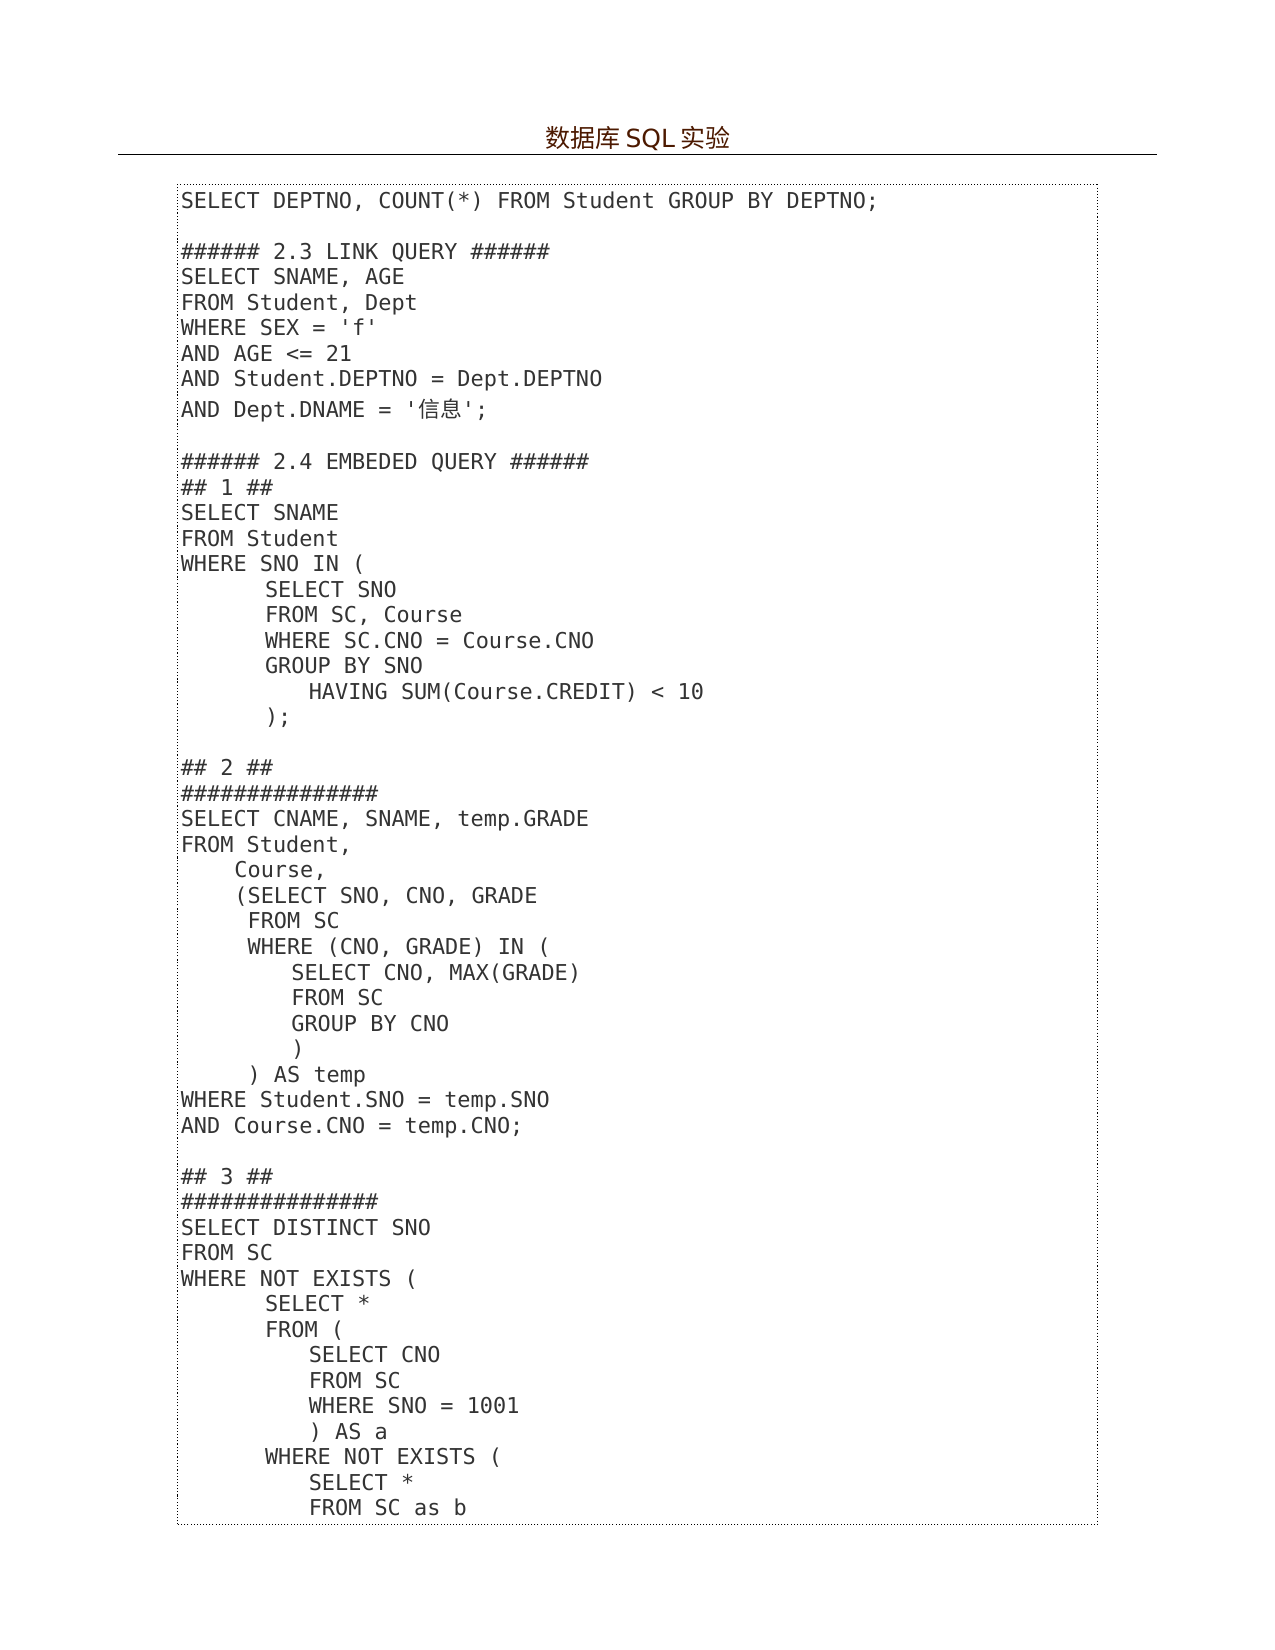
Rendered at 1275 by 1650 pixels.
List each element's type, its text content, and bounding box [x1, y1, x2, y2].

text ) AS a [177, 1416, 1098, 1441]
text FROM SC, Course [177, 599, 1098, 624]
text FROM SC [177, 982, 1098, 1007]
text Course, [177, 854, 1098, 879]
text WHERE (CNO, GRADE) IN ( [177, 931, 1098, 956]
text SELECT * [177, 1288, 1098, 1313]
text HAVING SUM(Course.CREDIT) < 10 [177, 675, 1098, 701]
text WHERE NOT EXISTS ( [177, 1441, 1098, 1467]
text (SELECT SNO, CNO, GRADE [177, 879, 1098, 905]
text SELECT DISTINCT SNO [177, 1211, 1098, 1237]
text ## 2 ## [177, 752, 1098, 777]
text FROM ( [177, 1313, 1098, 1339]
text SELECT SNAME [177, 497, 1098, 522]
text ## 1 ## [177, 471, 1098, 497]
text ############### [177, 1186, 1098, 1211]
text SELECT CNO, MAX(GRADE) [177, 956, 1098, 982]
text AND Student.DEPTNO = Dept.DEPTNO [177, 363, 1098, 388]
text SELECT CNO [177, 1339, 1098, 1364]
text WHERE SEX = 'f' [177, 312, 1098, 337]
text FROM SC as b [177, 1492, 1098, 1524]
text FROM Student, Dept [177, 286, 1098, 312]
text ###### 2.4 EMBEDED QUERY ###### [177, 446, 1098, 471]
text FROM SC [177, 1364, 1098, 1390]
text WHERE SNO = 1001 [177, 1390, 1098, 1416]
text WHERE Student.SNO = temp.SNO [177, 1084, 1098, 1109]
text AND Course.CNO = temp.CNO; [177, 1109, 1098, 1138]
text ) AS temp [177, 1058, 1098, 1084]
text GROUP BY SNO [177, 650, 1098, 675]
text ) [177, 1033, 1098, 1058]
text WHERE SNO IN ( [177, 548, 1098, 573]
text WHERE SC.CNO = Course.CNO [177, 624, 1098, 650]
text GROUP BY CNO [177, 1007, 1098, 1033]
text SELECT DEPTNO, COUNT(*) FROM Student GROUP BY DEPTNO; [177, 184, 1098, 213]
text SELECT * [177, 1467, 1098, 1492]
text FROM SC [177, 905, 1098, 931]
text ## 3 ## [177, 1160, 1098, 1186]
text FROM Student, [177, 828, 1098, 854]
text ); [177, 701, 1098, 730]
text ############### [177, 777, 1098, 803]
text AND AGE <= 21 [177, 337, 1098, 363]
text SELECT SNAME, AGE [177, 261, 1098, 286]
text ###### 2.3 LINK QUERY ###### [177, 235, 1098, 261]
text AND Dept.DNAME = '信息'; [177, 388, 1098, 424]
text SELECT SNO [177, 573, 1098, 599]
text WHERE NOT EXISTS ( [177, 1262, 1098, 1288]
text FROM SC [177, 1237, 1098, 1262]
text SELECT CNAME, SNAME, temp.GRADE [177, 803, 1098, 828]
text FROM Student [177, 522, 1098, 548]
